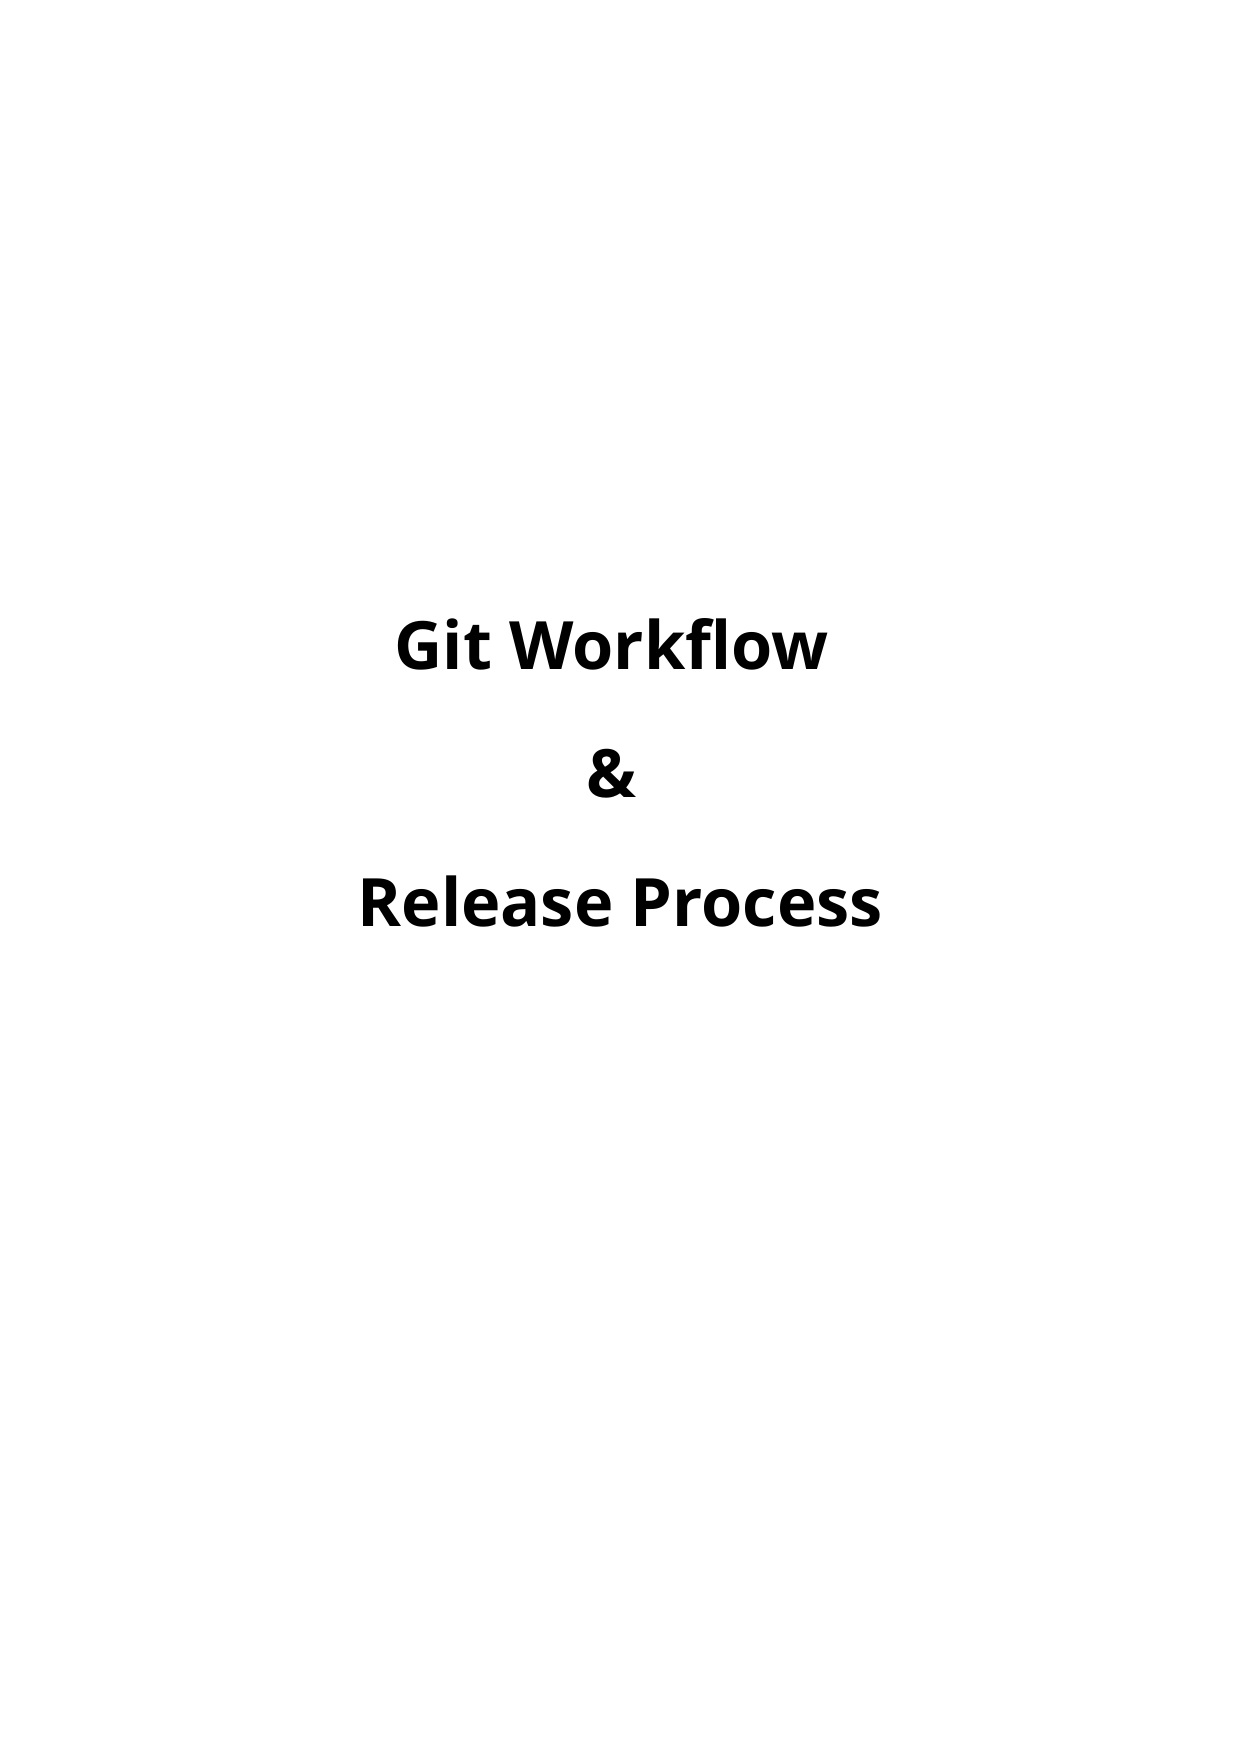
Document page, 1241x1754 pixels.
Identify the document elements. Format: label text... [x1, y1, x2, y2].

title Release Process [59, 855, 1181, 946]
title & [59, 726, 1181, 817]
title Git Workflow [59, 598, 1181, 689]
